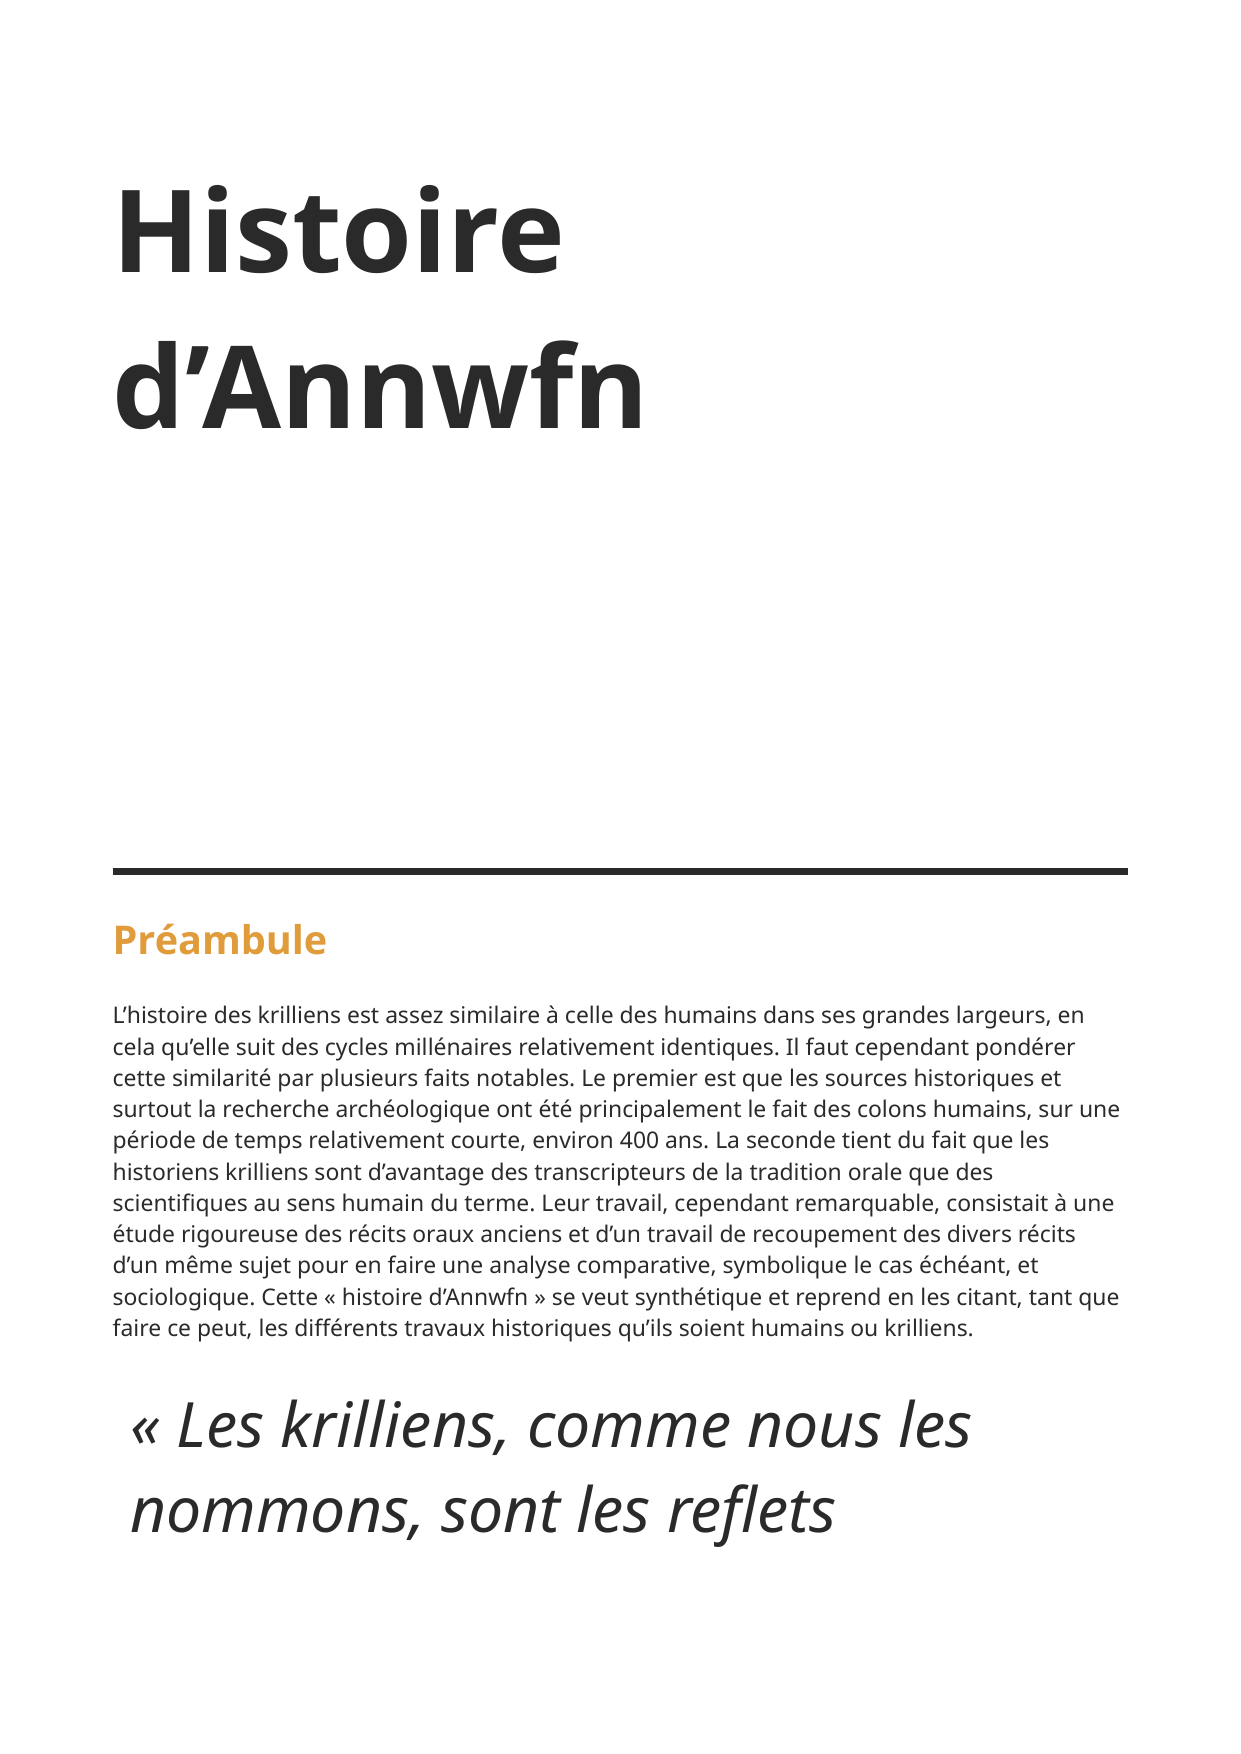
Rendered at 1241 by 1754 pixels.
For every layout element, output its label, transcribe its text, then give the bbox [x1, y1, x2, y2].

subtitle Histoire d’Annwfn [112, 150, 1128, 462]
text L’histoire des krilliens est assez similaire à celle des humains dans ses grandes largeurs, en cela qu’elle suit des cycles millénaires relativement identiques. Il faut cependant pondérer cette similarité par plusieurs faits notables. Le premier est que les sources historiques et surtout la recherche archéologique ont été principalement le fait des colons humains, sur une période de temps relativement courte, environ 400 ans. La seconde tient du fait que les historiens krilliens sont d’avantage des transcripteurs de la tradition orale que des scientifiques au sens humain du terme. Leur travail, cependant remarquable, consistait à une étude rigoureuse des récits oraux anciens et d’un travail de recoupement des divers récits d’un même sujet pour en faire une analyse comparative, symbolique le cas échéant, et sociologique. Cette « histoire d’Annwfn » se veut synthétique et reprend en les citant, tant que faire ce peut, les différents travaux historiques qu’ils soient humains ou krilliens. [112, 999, 1128, 1343]
text « Les krilliens, comme nous les nommons, sont les reflets [130, 1381, 1110, 1551]
subtitle Préambule [112, 869, 1128, 966]
